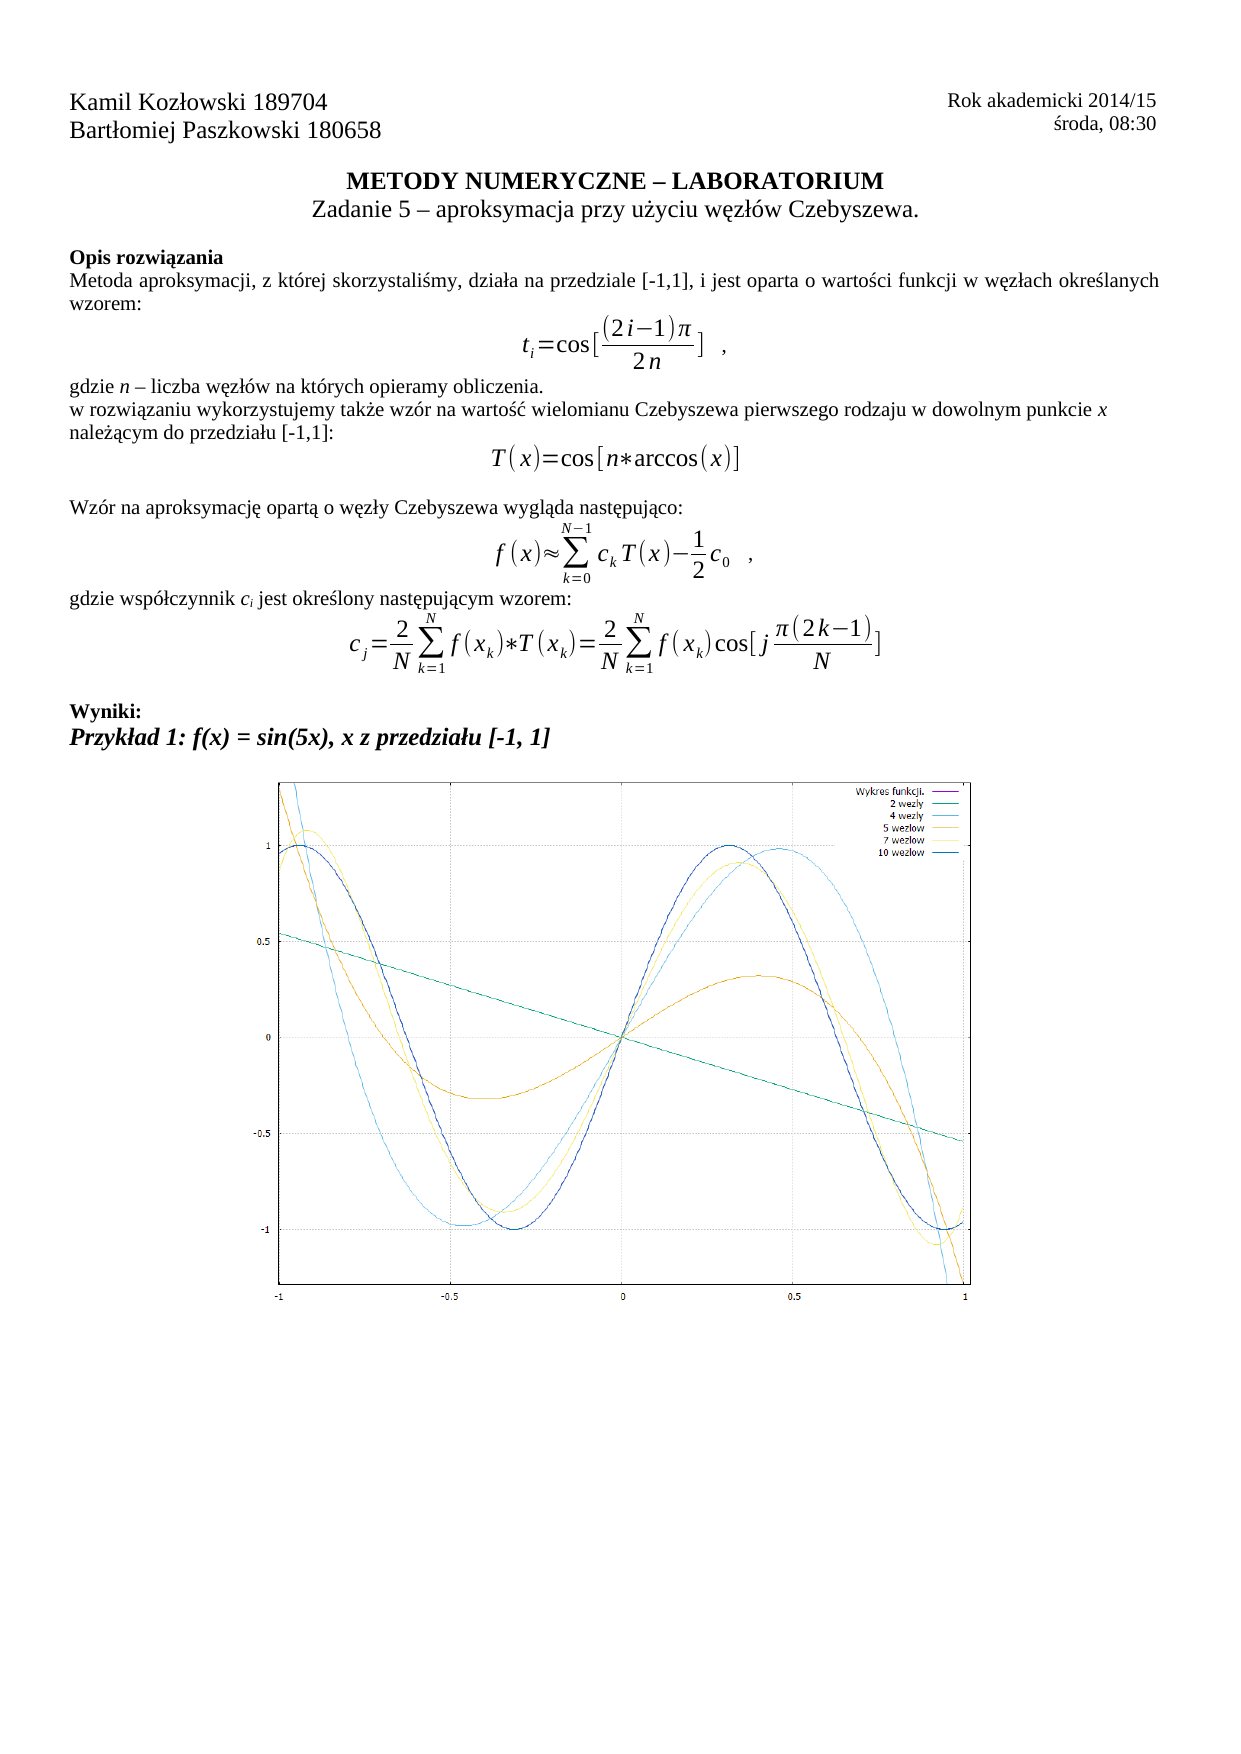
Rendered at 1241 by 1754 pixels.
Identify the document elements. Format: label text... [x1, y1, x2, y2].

text Wyniki: [69, 700, 1162, 723]
text Opis rozwiązania [69, 246, 1162, 269]
text gdzie n – liczba węzłów na których opieramy obliczenia. [69, 375, 1162, 398]
text Zadanie 5 – aproksymacja przy użyciu węzłów Czebyszewa. [69, 195, 1162, 222]
text Metoda aproksymacji, z której skorzystaliśmy, działa na przedziale [-1,1], i jest oparta o wartości funkcji w węzłach określanych wzorem: [69, 269, 1162, 315]
text gdzie współczynnik ci jest określony następującym wzorem: [69, 587, 1162, 610]
text METODY NUMERYCZNE – LABORATORIUM [69, 167, 1162, 195]
table_header Rok akademicki 2014/15 środa, 08:30 [615, 89, 1162, 144]
text , [69, 315, 1162, 375]
text , [69, 519, 1162, 587]
table_header Kamil Kozłowski 189704 Bartłomiej Paszkowski 180658 [69, 89, 615, 144]
text w rozwiązaniu wykorzystujemy także wzór na wartość wielomianu Czebyszewa pierwszego rodzaju w dowolnym punkcie x należącym do przedziału [-1,1]: [69, 398, 1162, 444]
text Wzór na aproksymację opartą o węzły Czebyszewa wygląda następująco: [69, 496, 1162, 519]
picture [252, 774, 979, 1302]
text Przykład 1: f(x) = sin(5x), x z przedziału [-1, 1] [69, 723, 1162, 751]
